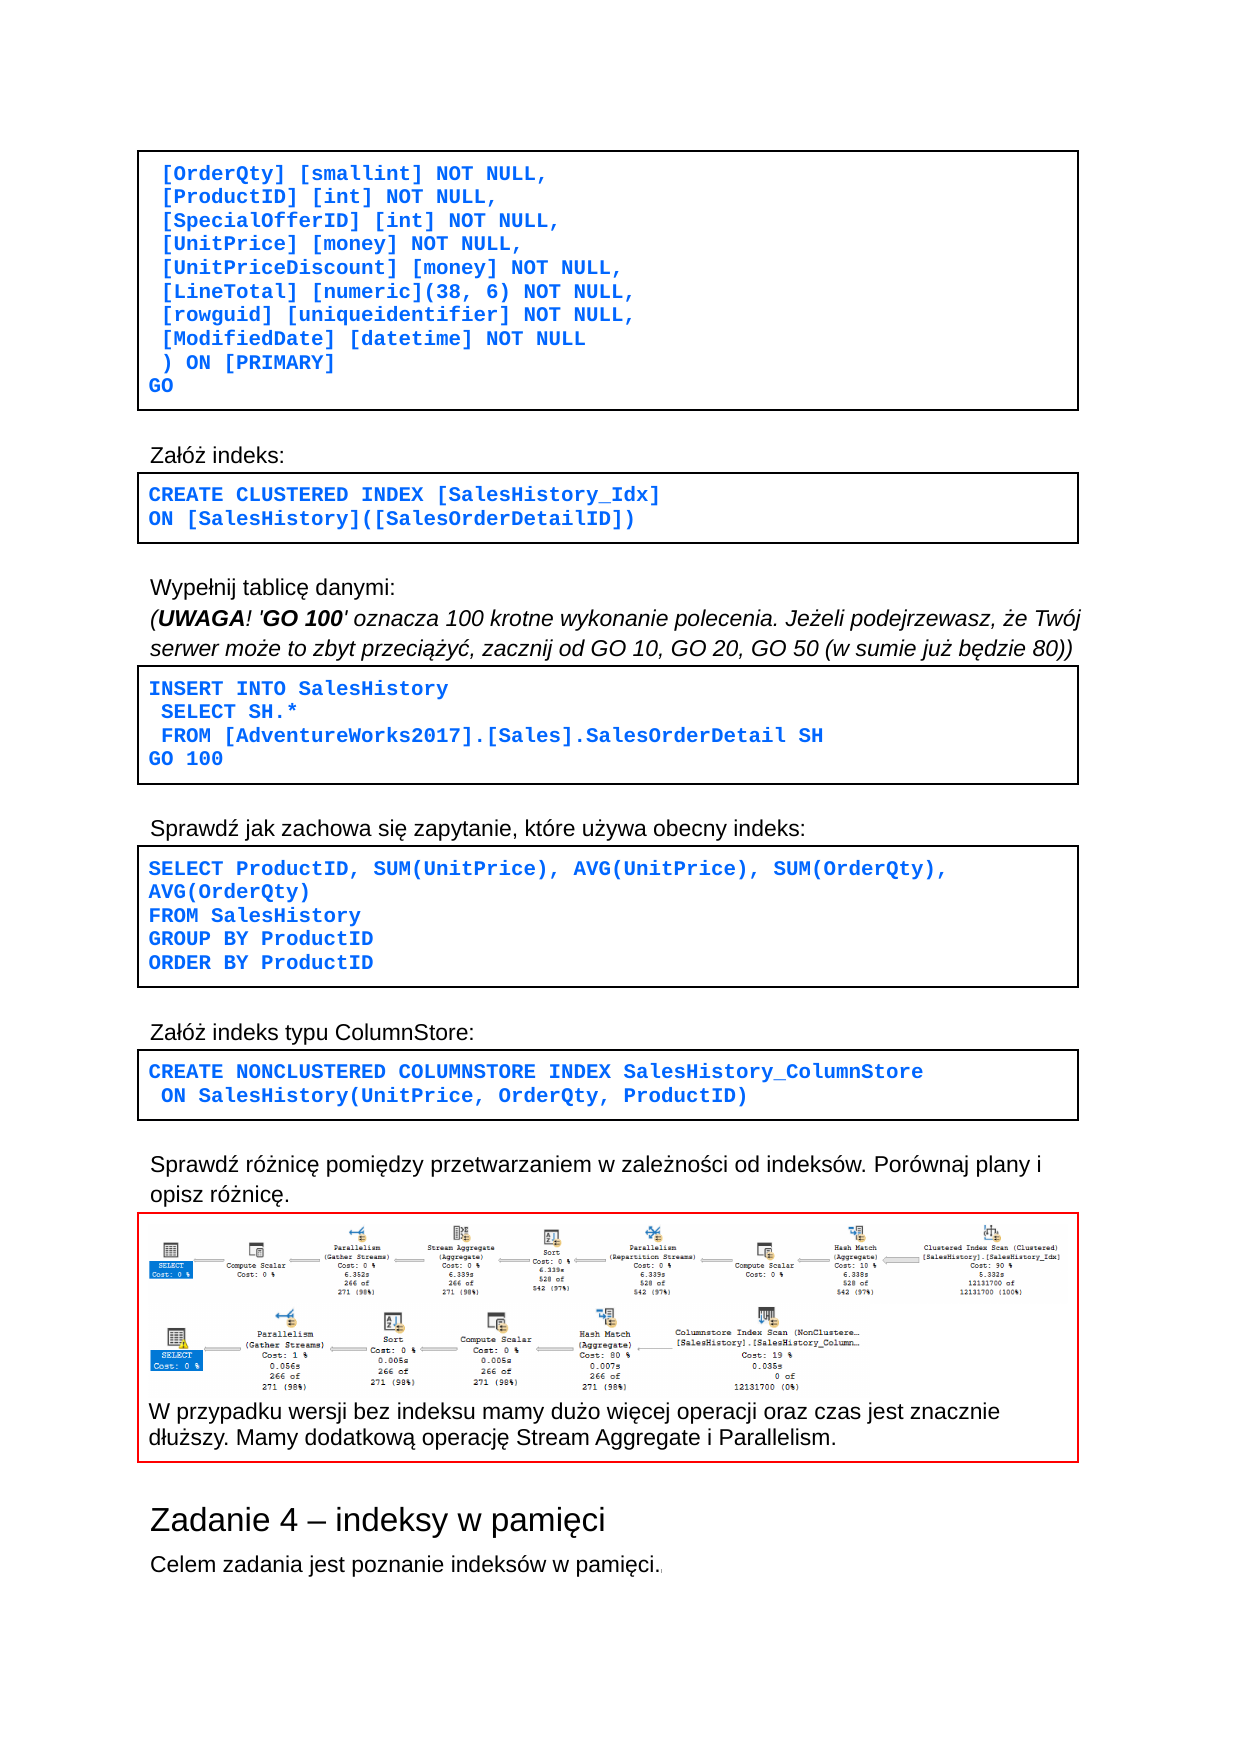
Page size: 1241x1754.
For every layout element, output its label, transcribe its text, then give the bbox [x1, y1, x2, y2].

text Wypełnij tablicę danymi: [150, 574, 1090, 601]
table_header W przypadku wersji bez indeksu mamy dużo więcej operacji oraz czas jest znacznie dłuższy. Mamy dodatkową operację Stream Aggregate i Parallelism. [139, 1214, 1077, 1461]
table_header SELECT ProductID, SUM(UnitPrice), AVG(UnitPrice), SUM(OrderQty), AVG(OrderQty) FROM SalesHistory GROUP BY ProductID ORDER BY ProductID [139, 847, 1077, 986]
table_header INSERT INTO SalesHistory SELECT SH.* FROM [AdventureWorks2017].[Sales].SalesOrderDetail SH GO 100 [139, 667, 1077, 782]
text Sprawdź różnicę pomiędzy przetwarzaniem w zależności od indeksów. Porównaj plany i opisz różnicę. [150, 1151, 1090, 1208]
text Sprawdź jak zachowa się zapytanie, które używa obecny indeks: [150, 815, 1090, 841]
text Celem zadania jest poznanie indeksów w pamięci. [150, 1551, 1090, 1578]
table_header CREATE CLUSTERED INDEX [SalesHistory_Idx] ON [SalesHistory]([SalesOrderDetailID]) [139, 474, 1077, 542]
table_header CREATE NONCLUSTERED COLUMNSTORE INDEX SalesHistory_ColumnStore ON SalesHistory(UnitPrice, OrderQty, ProductID) [139, 1051, 1077, 1119]
table_header [OrderQty] [smallint] NOT NULL, [ProductID] [int] NOT NULL, [SpecialOfferID] [int] NOT NULL, [UnitPrice] [money] NOT NULL, [UnitPriceDiscount] [money] NOT NULL, [LineTotal] [numeric](38, 6) NOT NULL, [rowguid] [uniqueidentifier] NOT NULL, [ModifiedDate] [datetime] NOT NULL ) ON [PRIMARY] GO [139, 152, 1077, 409]
text Załóż indeks: [150, 442, 1090, 468]
text Załóż indeks typu ColumnStore: [150, 1018, 1090, 1045]
subtitle Zadanie 4 – indeksy w pamięci [150, 1500, 1090, 1539]
text (UWAGA! 'GO 100' oznacza 100 krotne wykonanie polecenia. Jeżeli podejrzewasz, że Twój serwer może to zbyt przeciążyć, zacznij od GO 10, GO 20, GO 50 (w sumie już będzie 80)) [150, 604, 1090, 661]
